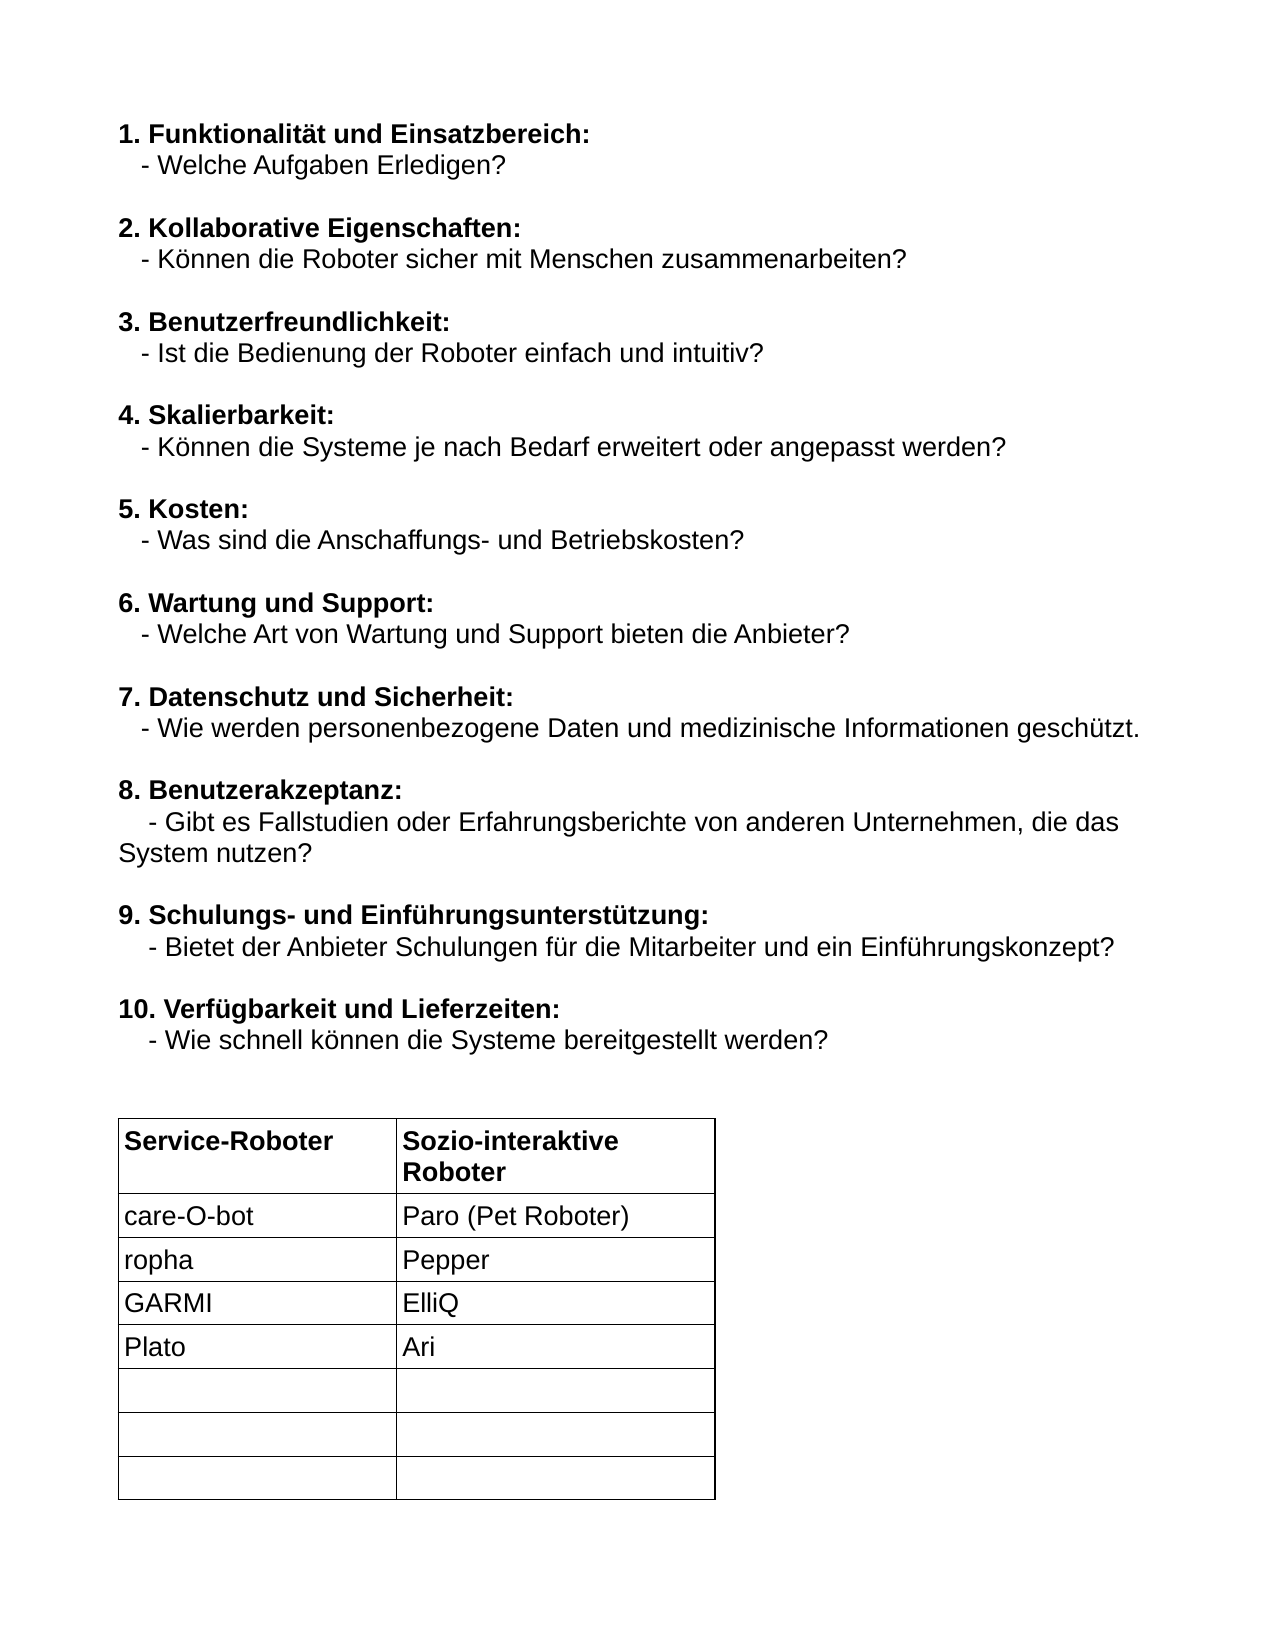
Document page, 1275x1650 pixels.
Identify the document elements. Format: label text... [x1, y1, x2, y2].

text 9. Schulungs- und Einführungsunterstützung: [118, 899, 1157, 931]
text - Können die Systeme je nach Bedarf erweitert oder angepasst werden? [118, 431, 1157, 462]
text 8. Benutzerakzeptanz: [118, 774, 1157, 806]
text 7. Datenschutz und Sicherheit: [118, 681, 1157, 712]
table_header Service-Roboter [119, 1119, 396, 1193]
table_cell [397, 1413, 714, 1456]
table_header Sozio-interaktive Roboter [397, 1119, 714, 1193]
table_cell [119, 1413, 396, 1456]
text 1. Funktionalität und Einsatzbereich: [118, 118, 1157, 149]
table_cell care-O-bot [119, 1194, 396, 1237]
table_cell [119, 1457, 396, 1499]
table_cell GARMI [119, 1282, 396, 1324]
table_cell ElliQ [397, 1282, 714, 1324]
text - Wie werden personenbezogene Daten und medizinische Informationen geschützt. [118, 712, 1157, 743]
text - Welche Art von Wartung und Support bieten die Anbieter? [118, 618, 1157, 649]
text 2. Kollaborative Eigenschaften: [118, 212, 1157, 243]
table_cell Plato [119, 1325, 396, 1368]
table_cell Paro (Pet Roboter) [397, 1194, 714, 1237]
text 5. Kosten: [118, 493, 1157, 524]
table_cell [397, 1369, 714, 1412]
text - Welche Aufgaben Erledigen? [118, 149, 1157, 181]
table_cell [397, 1457, 714, 1499]
text 10. Verfügbarkeit und Lieferzeiten: [118, 993, 1157, 1024]
table_cell Pepper [397, 1238, 714, 1281]
text - Ist die Bedienung der Roboter einfach und intuitiv? [118, 337, 1157, 368]
text 6. Wartung und Support: [118, 587, 1157, 618]
table_cell Ari [397, 1325, 714, 1368]
text - Wie schnell können die Systeme bereitgestellt werden? [118, 1024, 1157, 1056]
table_cell ropha [119, 1238, 396, 1281]
text - Bietet der Anbieter Schulungen für die Mitarbeiter und ein Einführungskonzept? [118, 931, 1157, 962]
table_cell [119, 1369, 396, 1412]
text 4. Skalierbarkeit: [118, 399, 1157, 431]
text - Was sind die Anschaffungs- und Betriebskosten? [118, 524, 1157, 556]
text - Gibt es Fallstudien oder Erfahrungsberichte von anderen Unternehmen, die das System nutzen? [118, 806, 1157, 868]
text 3. Benutzerfreundlichkeit: [118, 306, 1157, 337]
text - Können die Roboter sicher mit Menschen zusammenarbeiten? [118, 243, 1157, 274]
